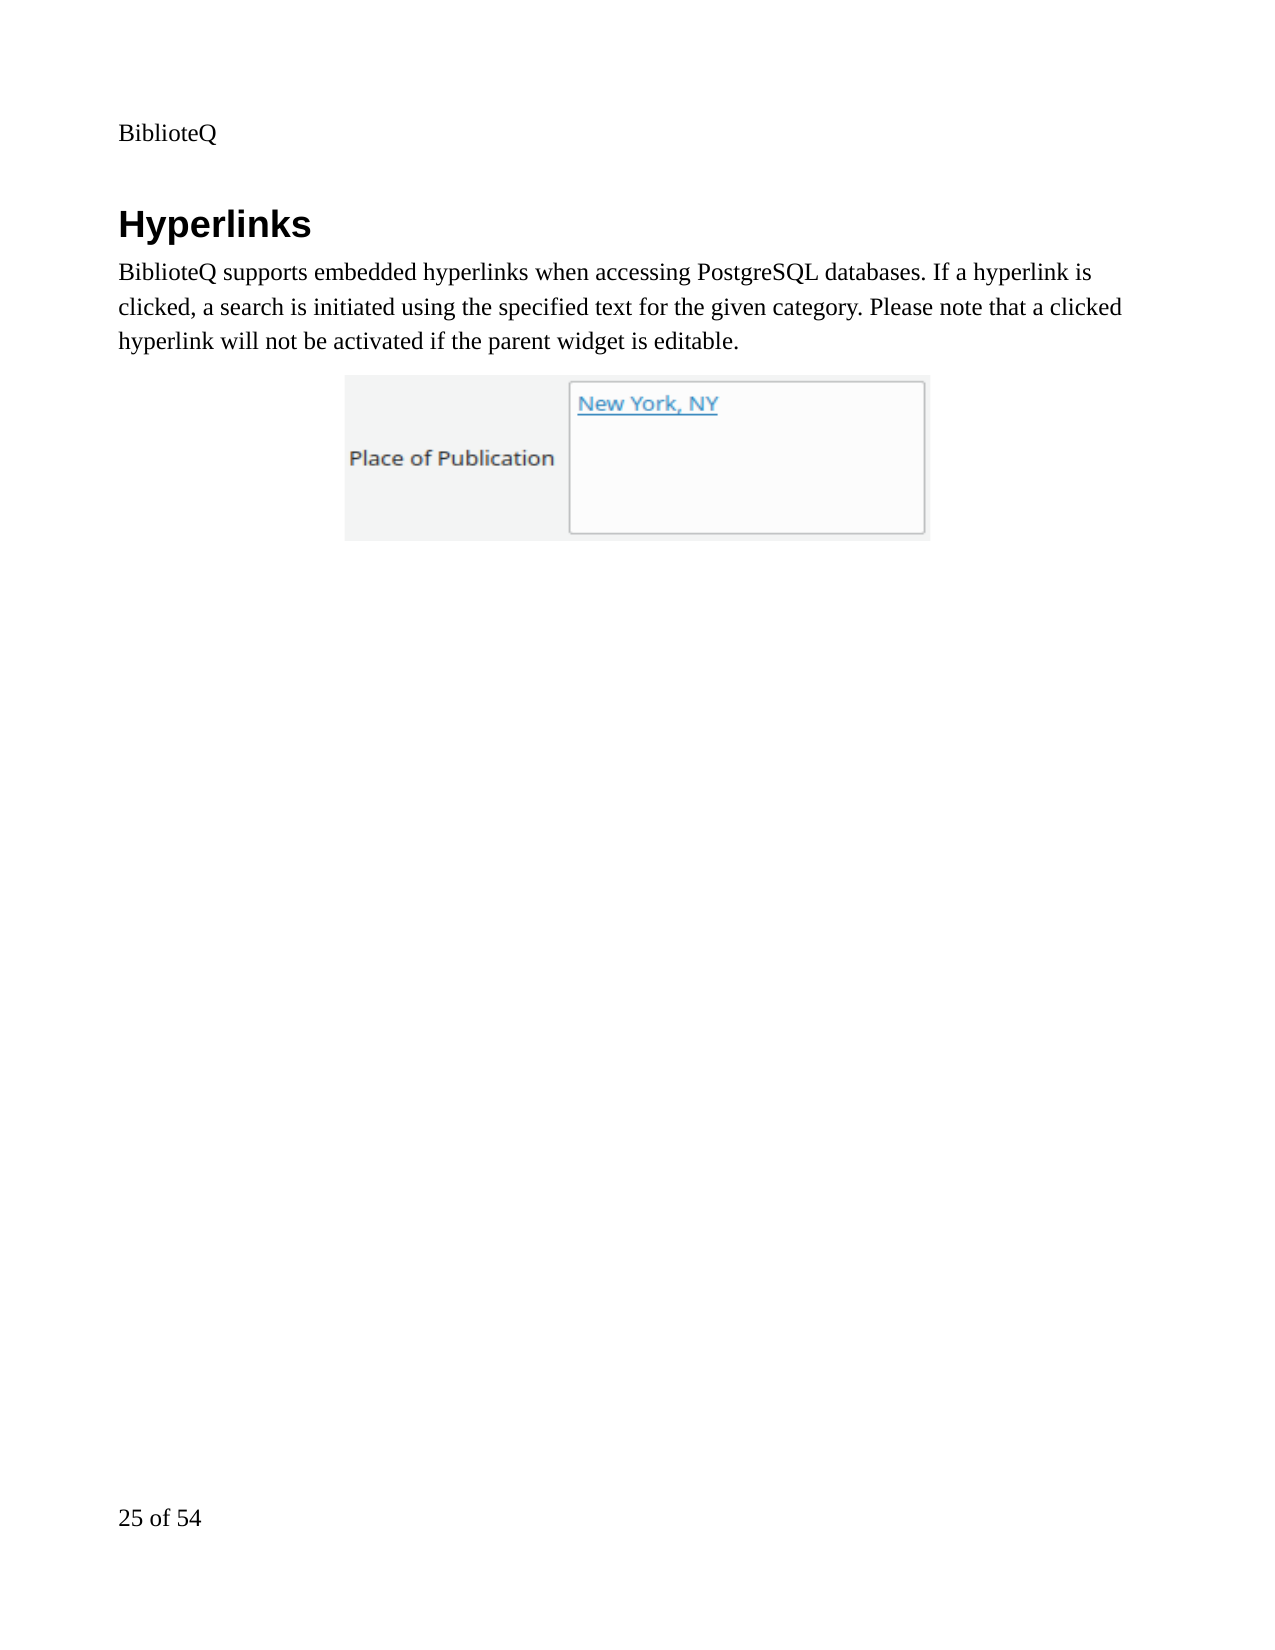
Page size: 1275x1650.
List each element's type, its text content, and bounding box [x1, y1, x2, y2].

picture [344, 375, 931, 541]
text BiblioteQ supports embedded hyperlinks when accessing PostgreSQL databases. If a hyperlink is clicked, a search is initiated using the specified text for the given category. Please note that a clicked hyperlink will not be activated if the parent widget is editable. [118, 257, 1157, 355]
subtitle Hyperlinks [118, 201, 1157, 245]
